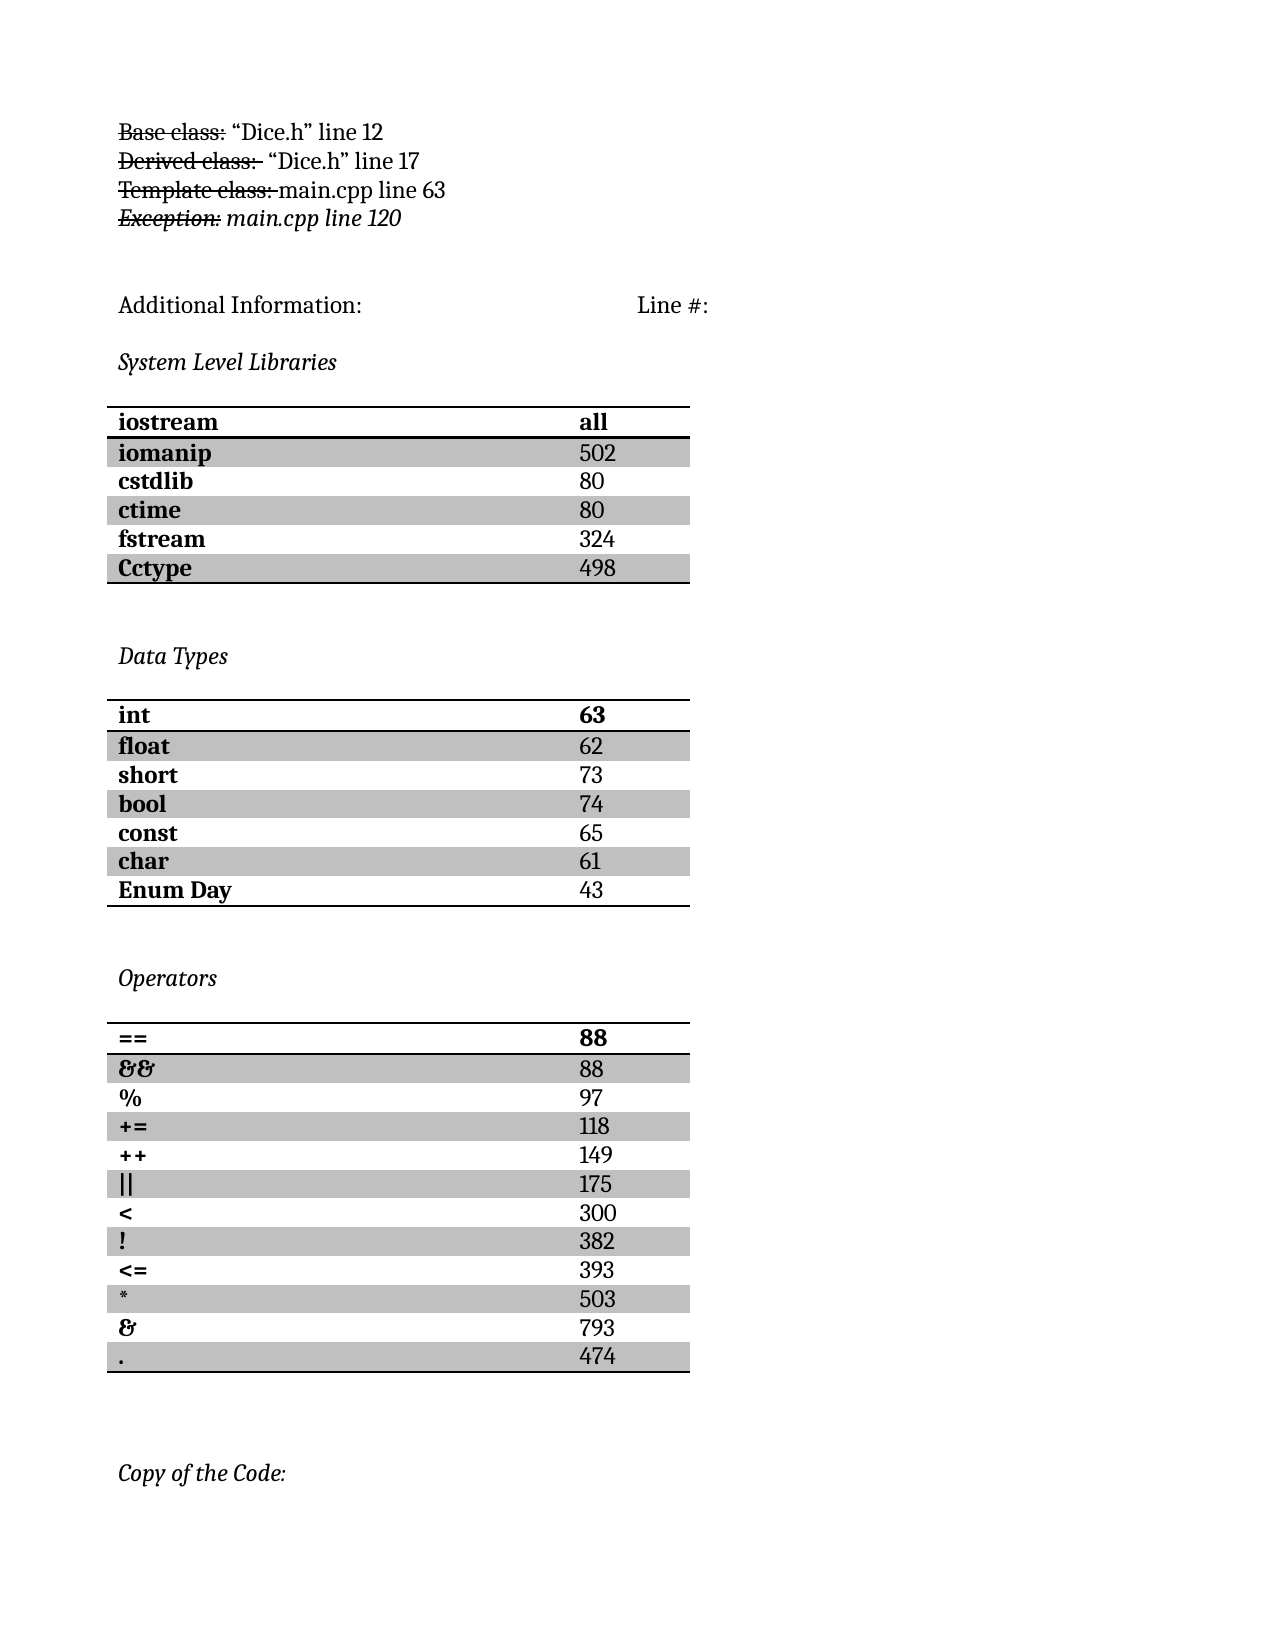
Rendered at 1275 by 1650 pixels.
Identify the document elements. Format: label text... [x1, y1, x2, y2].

table_cell && [107, 1055, 568, 1083]
table_cell 43 [568, 876, 690, 905]
table_cell < [107, 1199, 568, 1227]
text Data Types [118, 642, 1157, 671]
table_cell 393 [568, 1256, 690, 1285]
table_cell . [107, 1342, 568, 1371]
table_cell 300 [568, 1199, 690, 1227]
table_cell Cctype [107, 554, 568, 582]
table_cell 65 [568, 819, 690, 847]
table_cell 118 [568, 1112, 690, 1141]
table_cell 149 [568, 1141, 690, 1170]
table_cell 62 [568, 732, 690, 761]
table_cell Enum Day [107, 876, 568, 905]
text Base class: “Dice.h” line 12 [118, 118, 1157, 147]
text Operators [118, 964, 1157, 993]
table_header == [107, 1024, 568, 1053]
table_cell float [107, 732, 568, 761]
text Exception: main.cpp line 120 [118, 204, 1157, 233]
text Derived class: “Dice.h” line 17 [118, 147, 1157, 176]
table_cell short [107, 761, 568, 790]
table_cell += [107, 1112, 568, 1141]
table_cell 73 [568, 761, 690, 790]
table_header all [568, 408, 690, 436]
table_cell 97 [568, 1084, 690, 1112]
table_cell char [107, 847, 568, 876]
table_cell % [107, 1084, 568, 1112]
table_cell 474 [568, 1342, 690, 1371]
table_header iostream [107, 408, 568, 436]
table_cell 498 [568, 554, 690, 582]
table_cell & [107, 1314, 568, 1342]
table_header 88 [568, 1024, 690, 1053]
table_cell 503 [568, 1285, 690, 1313]
table_cell 502 [568, 439, 690, 467]
table_header 63 [568, 701, 690, 730]
table_cell ctime [107, 496, 568, 525]
table_cell 61 [568, 847, 690, 876]
table_cell 382 [568, 1227, 690, 1256]
table_cell 80 [568, 496, 690, 525]
table_cell 74 [568, 790, 690, 818]
table_cell fstream [107, 525, 568, 553]
table_cell iomanip [107, 439, 568, 467]
text Copy of the Code: [118, 1459, 1157, 1488]
table_cell 88 [568, 1055, 690, 1083]
table_cell const [107, 819, 568, 847]
table_header int [107, 701, 568, 730]
table_cell ++ [107, 1141, 568, 1170]
table_cell 175 [568, 1170, 690, 1198]
table_cell bool [107, 790, 568, 818]
text System Level Libraries [118, 348, 1157, 377]
table_cell 324 [568, 525, 690, 553]
table_cell 80 [568, 467, 690, 496]
text Template class: main.cpp line 63 [118, 176, 1157, 204]
table_cell <= [107, 1256, 568, 1285]
table_cell 793 [568, 1314, 690, 1342]
table_cell cstdlib [107, 467, 568, 496]
text Additional Information: Line #: [118, 291, 1157, 319]
table_cell || [107, 1170, 568, 1198]
table_cell ! [107, 1227, 568, 1256]
table_cell * [107, 1285, 568, 1313]
